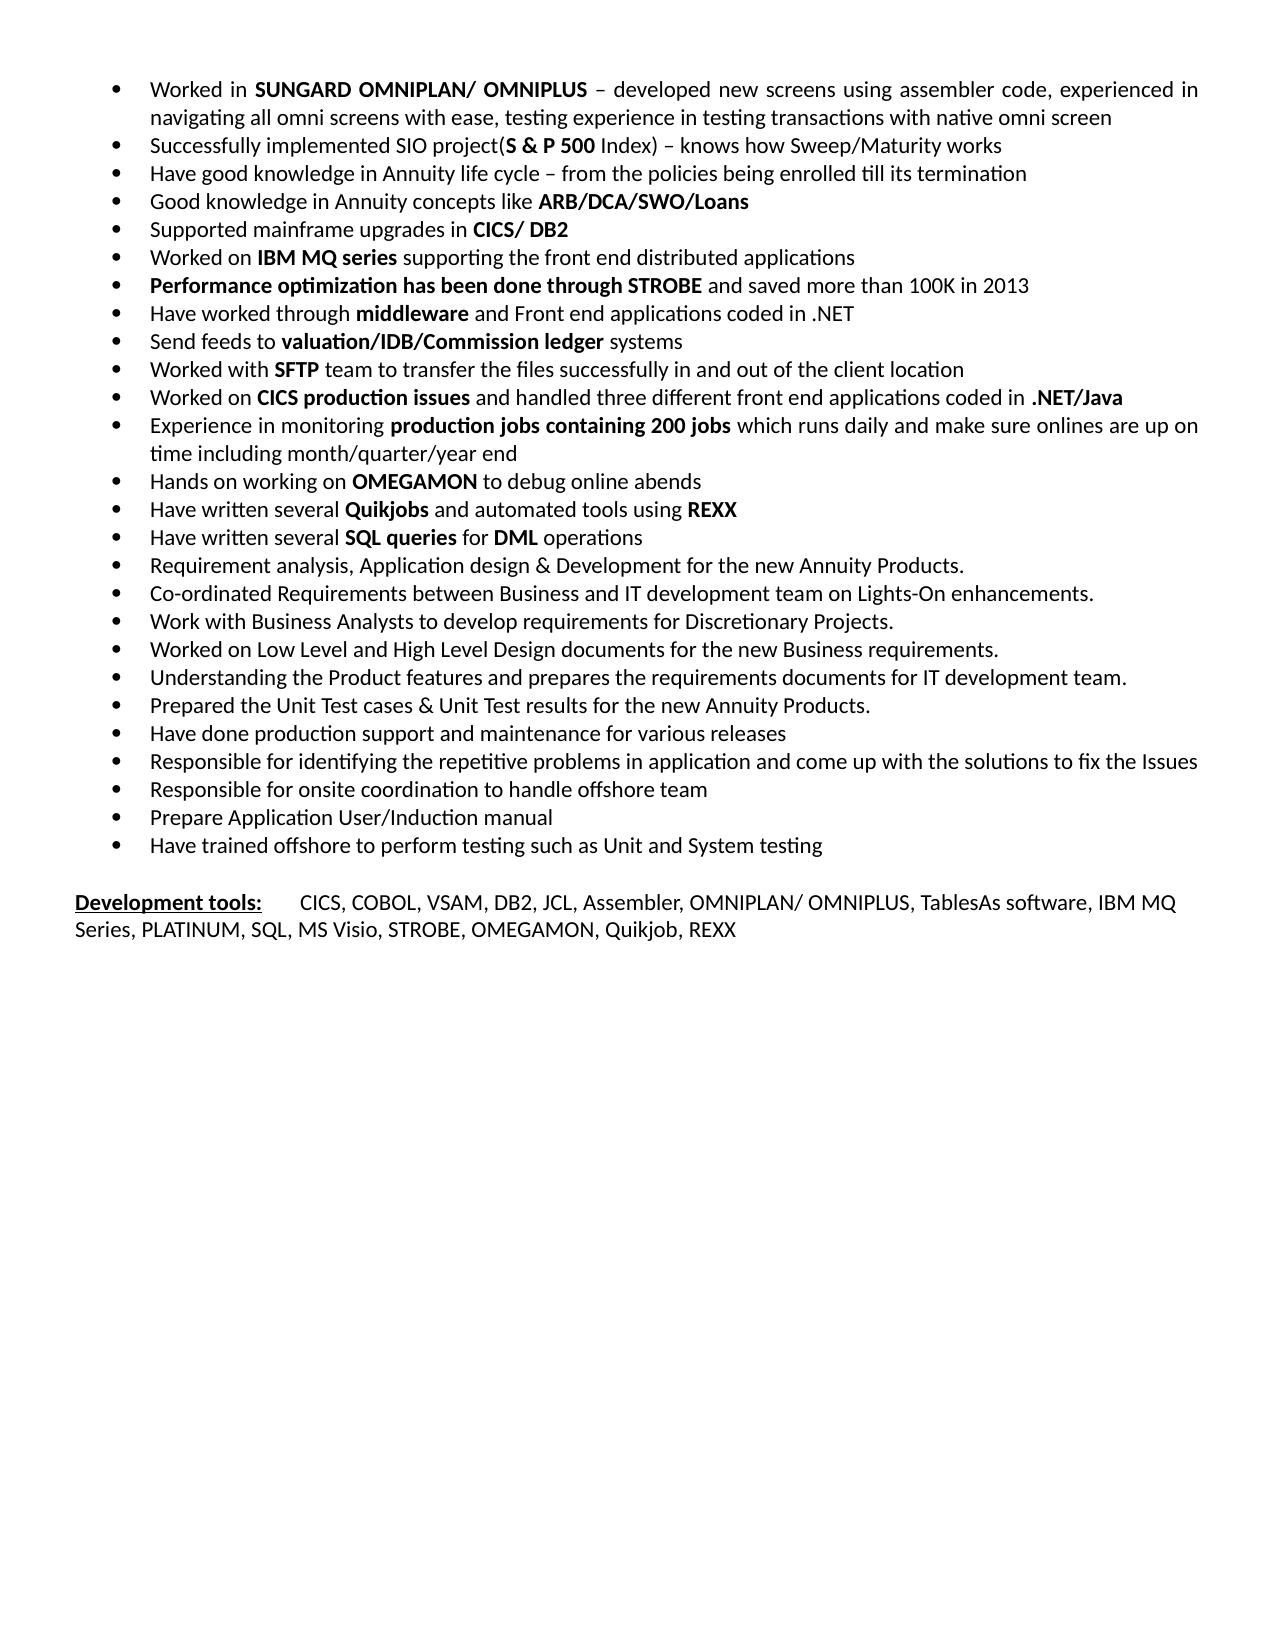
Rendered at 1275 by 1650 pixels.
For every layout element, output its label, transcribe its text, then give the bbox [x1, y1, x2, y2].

list Co-ordinated Requirements between Business and IT development team on Lights-On enhancements. [112, 579, 1200, 607]
list Worked on Low Level and High Level Design documents for the new Business requirements. [112, 635, 1200, 663]
list Responsible for onsite coordination to handle offshore team [112, 776, 1200, 803]
list Work with Business Analysts to develop requirements for Discretionary Projects. [112, 607, 1200, 635]
list Have good knowledge in Annuity life cycle – from the policies being enrolled till its termination [112, 159, 1200, 187]
list Hands on working on OMEGAMON to debug online abends [112, 467, 1200, 495]
list Requirement analysis, Application design & Development for the new Annuity Products. [112, 551, 1200, 579]
list Experience in monitoring production jobs containing 200 jobs which runs daily and make sure onlines are up on time including month/quarter/year end [112, 411, 1200, 467]
list Prepared the Unit Test cases & Unit Test results for the new Annuity Products. [112, 691, 1200, 719]
list Have worked through middleware and Front end applications coded in .NET [112, 299, 1200, 327]
list Responsible for identifying the repetitive problems in application and come up with the solutions to fix the Issues [112, 747, 1200, 776]
list Have trained offshore to perform testing such as Unit and System testing [112, 832, 1200, 859]
list Supported mainframe upgrades in CICS/ DB2 [112, 215, 1200, 243]
list Prepare Application User/Induction manual [112, 803, 1200, 832]
list Understanding the Product features and prepares the requirements documents for IT development team. [112, 663, 1200, 691]
list Worked on IBM MQ series supporting the front end distributed applications [112, 243, 1200, 271]
list Worked on CICS production issues and handled three different front end applications coded in .NET/Java [112, 383, 1200, 411]
list Have written several Quikjobs and automated tools using REXX [112, 495, 1200, 523]
text Development tools: CICS, COBOL, VSAM, DB2, JCL, Assembler, OMNIPLAN/ OMNIPLUS, TablesAs software, IBM MQ Series, PLATINUM, SQL, MS Visio, STROBE, OMEGAMON, Quikjob, REXX [75, 888, 1200, 944]
list Worked in SUNGARD OMNIPLAN/ OMNIPLUS – developed new screens using assembler code, experienced in navigating all omni screens with ease, testing experience in testing transactions with native omni screen [112, 75, 1200, 131]
list Have written several SQL queries for DML operations [112, 523, 1200, 551]
list Send feeds to valuation/IDB/Commission ledger systems [112, 327, 1200, 355]
list Worked with SFTP team to transfer the files successfully in and out of the client location [112, 355, 1200, 383]
list Performance optimization has been done through STROBE and saved more than 100K in 2013 [112, 271, 1200, 299]
list Successfully implemented SIO project(S & P 500 Index) – knows how Sweep/Maturity works [112, 131, 1200, 159]
list Have done production support and maintenance for various releases [112, 719, 1200, 747]
list Good knowledge in Annuity concepts like ARB/DCA/SWO/Loans [112, 187, 1200, 215]
